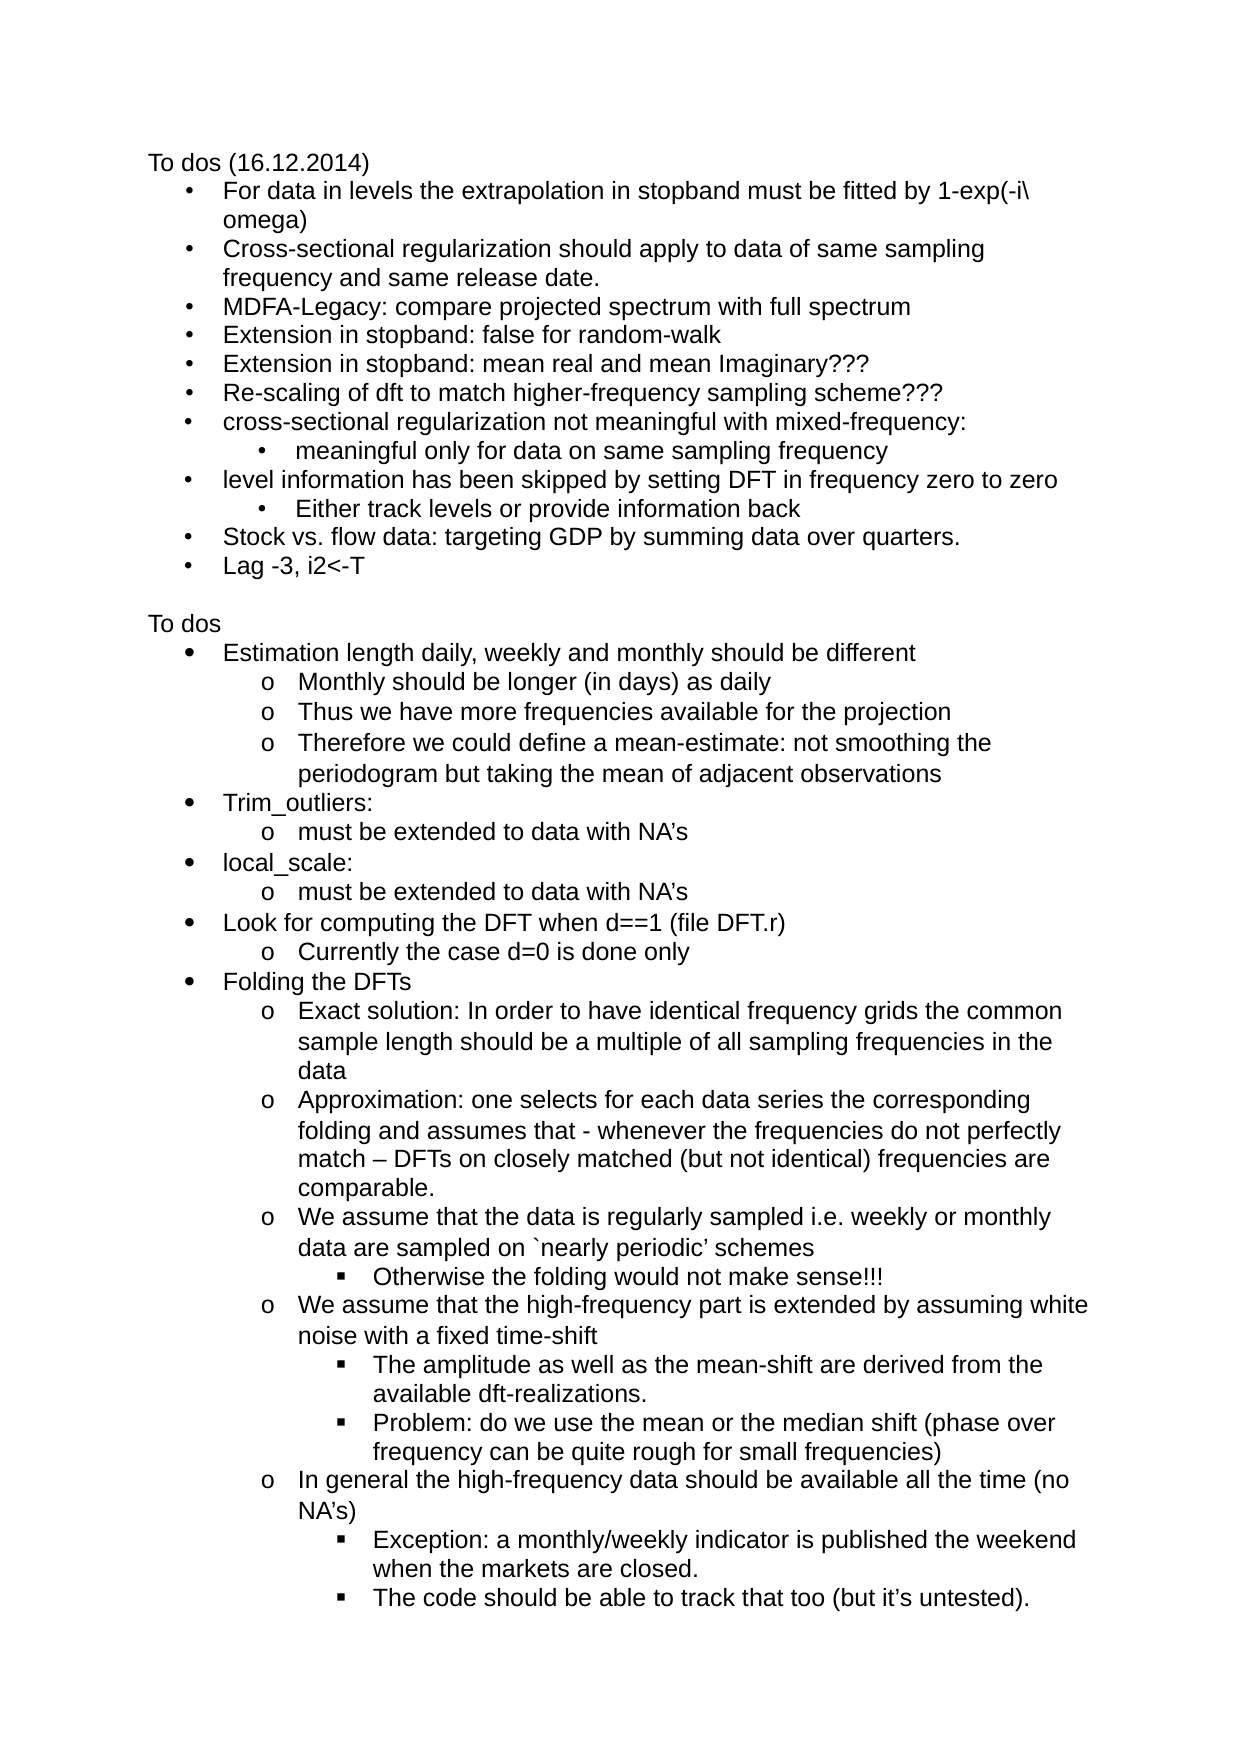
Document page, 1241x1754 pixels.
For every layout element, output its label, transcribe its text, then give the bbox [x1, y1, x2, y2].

text To dos (16.12.2014) [148, 148, 1093, 176]
list Folding the DFTs [185, 967, 1093, 996]
list MDFA-Legacy: compare projected spectrum with full spectrum [185, 292, 1093, 320]
list Look for computing the DFT when d==1 (file DFT.r) [185, 908, 1093, 936]
list must be extended to data with NA’s [260, 817, 1093, 848]
list Exception: a monthly/weekly indicator is published the weekend when the markets are closed. [335, 1525, 1093, 1583]
list Currently the case d=0 is done only [260, 936, 1093, 967]
list Problem: do we use the mean or the median shift (phase over frequency can be quite rough for small frequencies) [335, 1408, 1093, 1465]
list Extension in stopband: mean real and mean Imaginary??? [185, 349, 1093, 378]
list Trim_outliers: [185, 788, 1093, 817]
list The amplitude as well as the mean-shift are derived from the available dft-realizations. [335, 1350, 1093, 1408]
list Stock vs. flow data: targeting GDP by summing data over quarters. [184, 522, 1093, 551]
list The code should be able to track that too (but it’s untested). [335, 1583, 1093, 1611]
list Lag -3, i2<-T [184, 551, 1093, 580]
list Otherwise the folding would not make sense!!! [335, 1262, 1093, 1290]
list Thus we have more frequencies available for the projection [260, 697, 1093, 728]
list Either track levels or provide information back [258, 493, 1093, 522]
list meaningful only for data on same sampling frequency [258, 436, 1093, 465]
list Extension in stopband: false for random-walk [185, 320, 1093, 349]
list Monthly should be longer (in days) as daily [260, 666, 1093, 697]
list Re-scaling of dft to match higher-frequency sampling scheme??? [185, 378, 1093, 407]
list In general the high-frequency data should be available all the time (no NA’s) [260, 1465, 1093, 1525]
list Exact solution: In order to have identical frequency grids the common sample length should be a multiple of all sampling frequencies in the data [260, 996, 1093, 1085]
list Cross-sectional regularization should apply to data of same sampling frequency and same release date. [185, 234, 1093, 292]
list Approximation: one selects for each data series the corresponding folding and assumes that - whenever the frequencies do not perfectly match – DFTs on closely matched (but not identical) frequencies are comparable. [260, 1085, 1093, 1202]
list cross-sectional regularization not meaningful with mixed-frequency: [184, 407, 1093, 436]
list Therefore we could define a mean-estimate: not smoothing the periodogram but taking the mean of adjacent observations [260, 728, 1093, 788]
list For data in levels the extrapolation in stopband must be fitted by 1-exp(-i\omega) [185, 176, 1093, 234]
list must be extended to data with NA’s [260, 877, 1093, 908]
text To dos [148, 609, 1093, 638]
list level information has been skipped by setting DFT in frequency zero to zero [184, 465, 1093, 493]
list local_scale: [185, 848, 1093, 877]
list We assume that the high-frequency part is extended by assuming white noise with a fixed time-shift [260, 1290, 1093, 1350]
list We assume that the data is regularly sampled i.e. weekly or monthly data are sampled on `nearly periodic’ schemes [260, 1202, 1093, 1262]
list Estimation length daily, weekly and monthly should be different [185, 638, 1093, 666]
